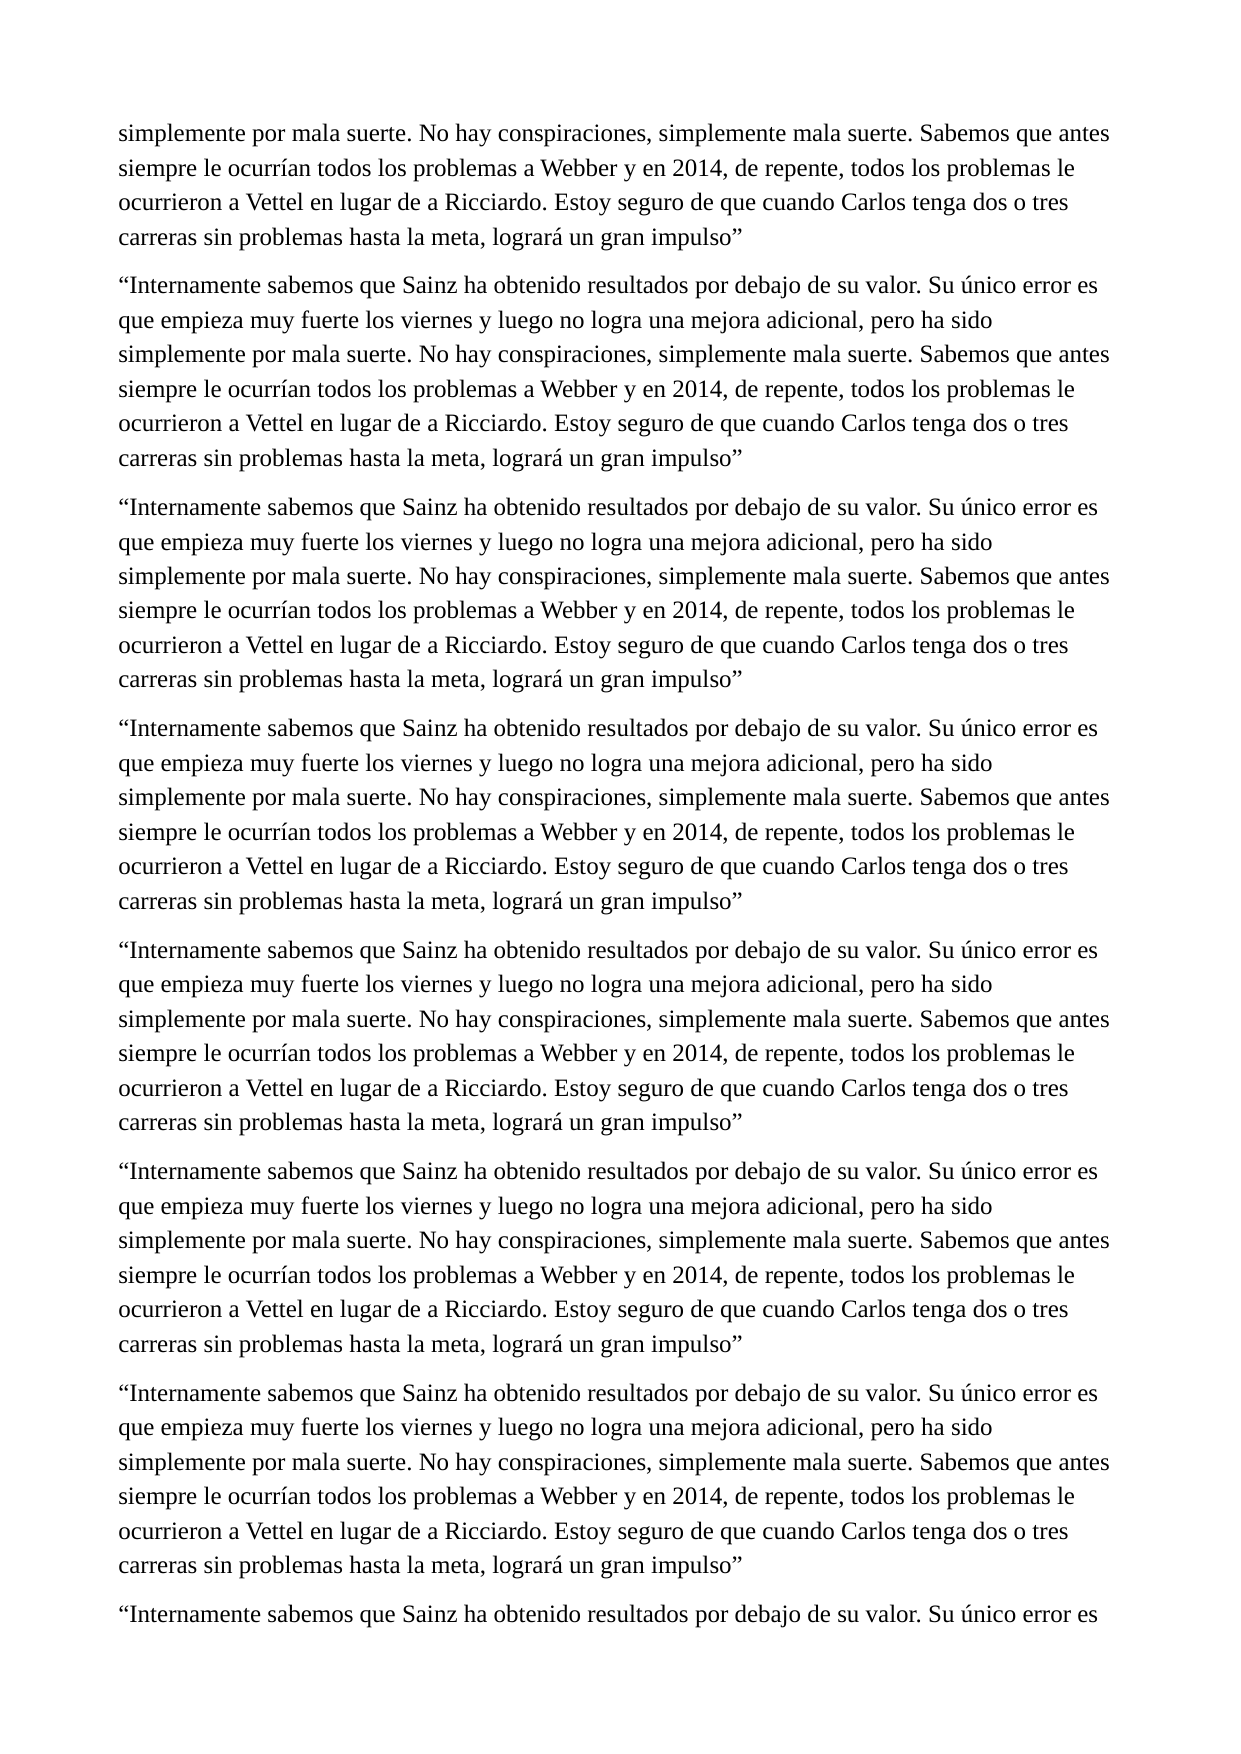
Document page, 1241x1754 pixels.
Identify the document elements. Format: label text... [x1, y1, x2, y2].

text “Internamente sabemos que Sainz ha obtenido resultados por debajo de su valor. Su único error es que empieza muy fuerte los viernes y luego no logra una mejora adicional, pero ha sido simplemente por mala suerte. No hay conspiraciones, simplemente mala suerte. Sabemos que antes siempre le ocurrían todos los problemas a Webber y en 2014, de repente, todos los problemas le ocurrieron a Vettel en lugar de a Ricciardo. Estoy seguro de que cuando Carlos tenga dos o tres carreras sin problemas hasta la meta, logrará un gran impulso” [118, 492, 1122, 693]
text “Internamente sabemos que Sainz ha obtenido resultados por debajo de su valor. Su único error es que empieza muy fuerte los viernes y luego no logra una mejora adicional, pero ha sido simplemente por mala suerte. No hay conspiraciones, simplemente mala suerte. Sabemos que antes siempre le ocurrían todos los problemas a Webber y en 2014, de repente, todos los problemas le ocurrieron a Vettel en lugar de a Ricciardo. Estoy seguro de que cuando Carlos tenga dos o tres carreras sin problemas hasta la meta, logrará un gran impulso” [118, 935, 1122, 1136]
text “Internamente sabemos que Sainz ha obtenido resultados por debajo de su valor. Su único error es que empieza muy fuerte los viernes y luego no logra una mejora adicional, pero ha sido simplemente por mala suerte. No hay conspiraciones, simplemente mala suerte. Sabemos que antes siempre le ocurrían todos los problemas a Webber y en 2014, de repente, todos los problemas le ocurrieron a Vettel en lugar de a Ricciardo. Estoy seguro de que cuando Carlos tenga dos o tres carreras sin problemas hasta la meta, logrará un gran impulso” [118, 1378, 1122, 1579]
text “Internamente sabemos que Sainz ha obtenido resultados por debajo de su valor. Su único error es que empieza muy fuerte los viernes y luego no logra una mejora adicional, pero ha sido simplemente por mala suerte. No hay conspiraciones, simplemente mala suerte. Sabemos que antes siempre le ocurrían todos los problemas a Webber y en 2014, de repente, todos los problemas le ocurrieron a Vettel en lugar de a Ricciardo. Estoy seguro de que cuando Carlos tenga dos o tres carreras sin problemas hasta la meta, logrará un gran impulso” [118, 713, 1122, 915]
text simplemente por mala suerte. No hay conspiraciones, simplemente mala suerte. Sabemos que antes siempre le ocurrían todos los problemas a Webber y en 2014, de repente, todos los problemas le ocurrieron a Vettel en lugar de a Ricciardo. Estoy seguro de que cuando Carlos tenga dos o tres carreras sin problemas hasta la meta, logrará un gran impulso” [118, 118, 1122, 250]
text “Internamente sabemos que Sainz ha obtenido resultados por debajo de su valor. Su único error es [118, 1599, 1122, 1628]
text “Internamente sabemos que Sainz ha obtenido resultados por debajo de su valor. Su único error es que empieza muy fuerte los viernes y luego no logra una mejora adicional, pero ha sido simplemente por mala suerte. No hay conspiraciones, simplemente mala suerte. Sabemos que antes siempre le ocurrían todos los problemas a Webber y en 2014, de repente, todos los problemas le ocurrieron a Vettel en lugar de a Ricciardo. Estoy seguro de que cuando Carlos tenga dos o tres carreras sin problemas hasta la meta, logrará un gran impulso” [118, 271, 1122, 472]
text “Internamente sabemos que Sainz ha obtenido resultados por debajo de su valor. Su único error es que empieza muy fuerte los viernes y luego no logra una mejora adicional, pero ha sido simplemente por mala suerte. No hay conspiraciones, simplemente mala suerte. Sabemos que antes siempre le ocurrían todos los problemas a Webber y en 2014, de repente, todos los problemas le ocurrieron a Vettel en lugar de a Ricciardo. Estoy seguro de que cuando Carlos tenga dos o tres carreras sin problemas hasta la meta, logrará un gran impulso” [118, 1156, 1122, 1358]
